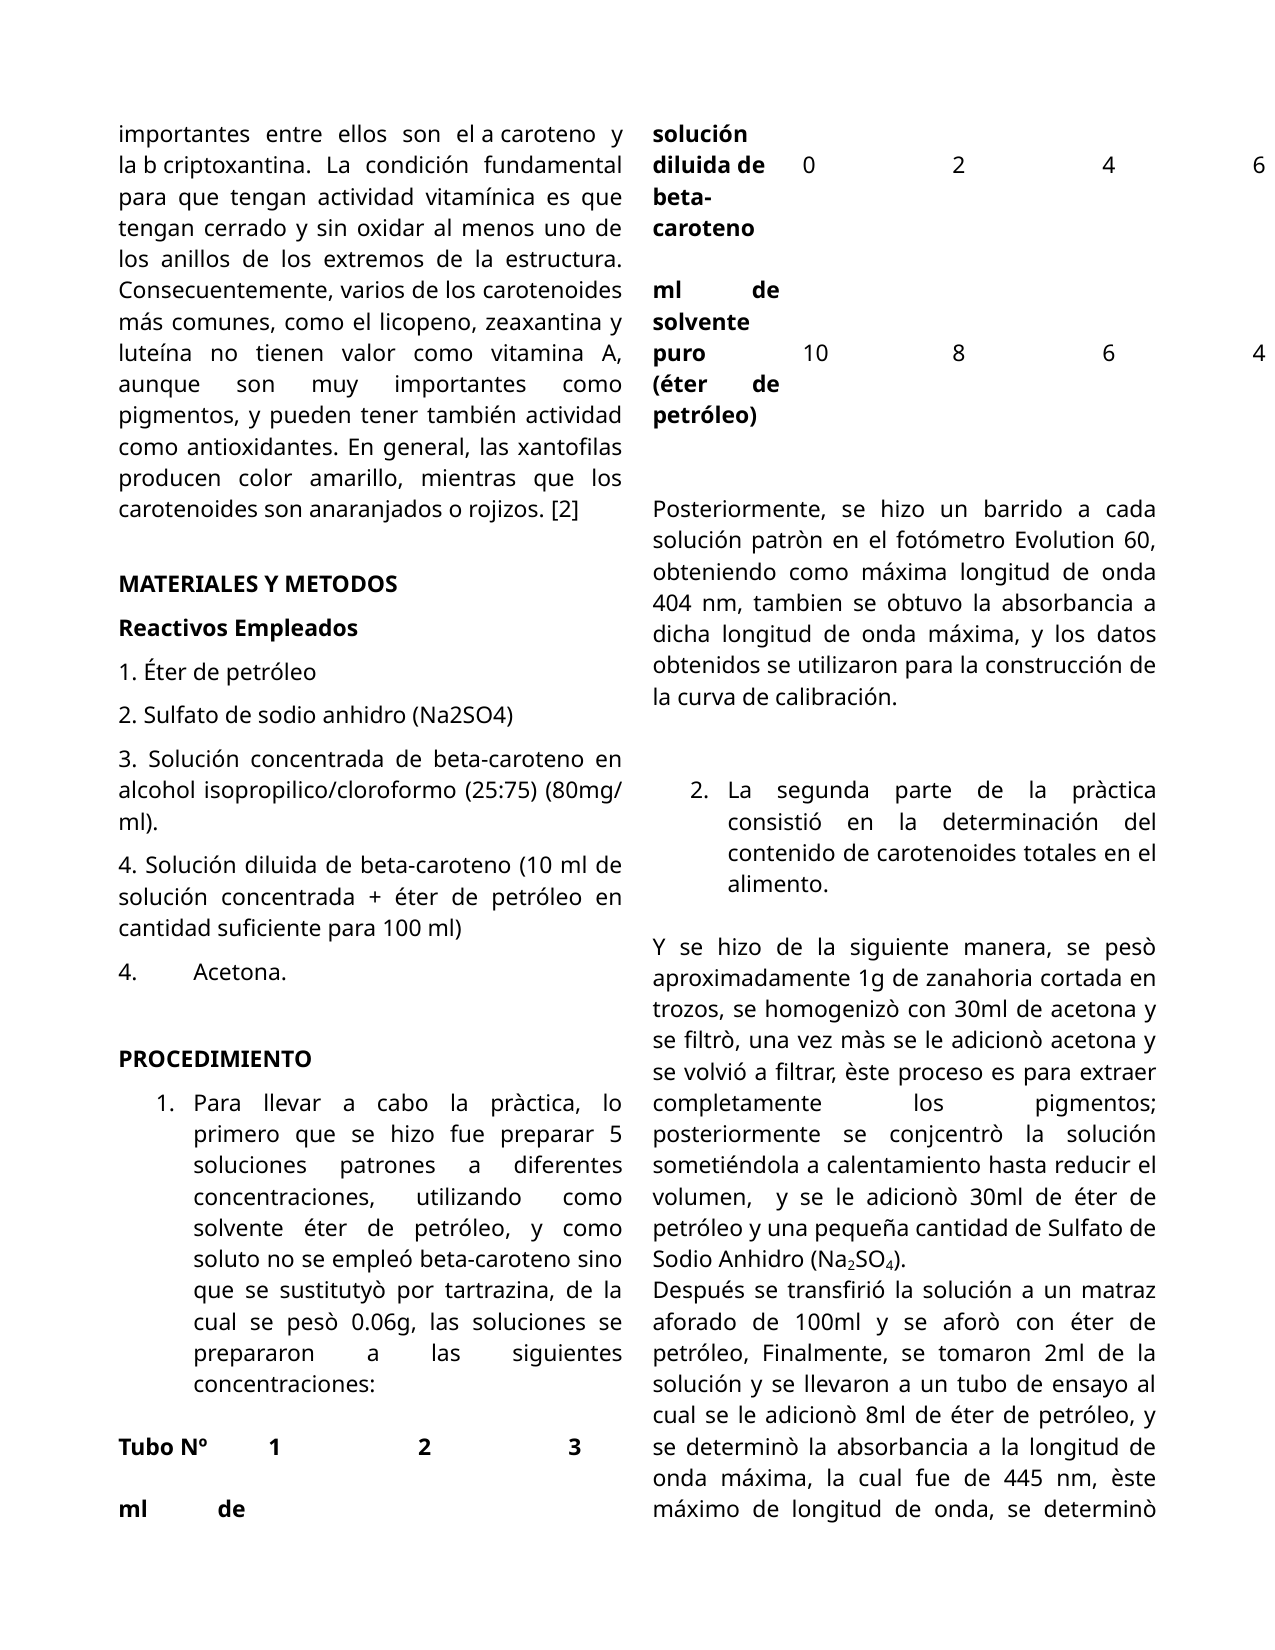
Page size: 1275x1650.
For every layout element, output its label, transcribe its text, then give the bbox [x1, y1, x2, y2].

text Después se transfirió la solución a un matraz aforado de 100ml y se aforò con éter de petróleo, Finalmente, se tomaron 2ml de la solución y se llevaron a un tubo de ensayo al cual se le adicionò 8ml de éter de petróleo, y se determinò la absorbancia a la longitud de onda máxima, la cual fue de 445 nm, èste máximo de longitud de onda, se determinò [652, 1274, 1157, 1524]
table_cell 10 [791, 274, 941, 462]
text 2. Sulfato de sodio anhidro (Na2SO4) [118, 699, 623, 731]
table_cell 6 [1091, 274, 1241, 462]
table_cell 2 [941, 118, 1091, 274]
list Acetona. [118, 956, 623, 987]
table_header Tubo Nº [107, 1431, 257, 1493]
text PROCEDIMIENTO [118, 1043, 623, 1074]
text 4. Solución diluida de beta-caroteno (10 ml de solución concentrada + éter de petróleo en cantidad suficiente para 100 ml) [118, 849, 623, 943]
table_header 3 [557, 1431, 638, 1493]
table_cell 0 [791, 118, 941, 274]
table_cell solución diluida de beta- caroteno [641, 118, 791, 274]
text MATERIALES Y METODOS [118, 568, 623, 599]
table_cell 6 [1241, 118, 1275, 274]
list Para llevar a cabo la pràctica, lo primero que se hizo fue preparar 5 soluciones patrones a diferentes concentraciones, utilizando como solvente éter de petróleo, y como soluto no se empleó beta-caroteno sino que se sustitutyò por tartrazina, de la cual se pesò 0.06g, las soluciones se prepararon a las siguientes concentraciones: [156, 1087, 623, 1399]
table_cell [407, 1493, 557, 1524]
table_cell 4 [1241, 274, 1275, 462]
list La segunda parte de la pràctica consistió en la determinación del contenido de carotenoides totales en el alimento. [690, 774, 1157, 899]
text importantes entre ellos son el a caroteno y la b criptoxantina. La condición fundamental para que tengan actividad vitamínica es que tengan cerrado y sin oxidar al menos uno de los anillos de los extremos de la estructura. Consecuentemente, varios de los carotenoides más comunes, como el licopeno, zeaxantina y luteína no tienen valor como vitamina A, aunque son muy importantes como pigmentos, y pueden tener también actividad como antioxidantes. En general, las xantofilas producen color amarillo, mientras que los carotenoides son anaranjados o rojizos. [2] [118, 118, 623, 524]
table_cell [557, 1493, 638, 1524]
table_cell 8 [941, 274, 1091, 462]
table_cell ml de solvente puro (éter de petróleo) [641, 274, 791, 462]
text Reactivos Empleados [118, 612, 623, 643]
text Posteriormente, se hizo un barrido a cada solución patròn en el fotómetro Evolution 60, obteniendo como máxima longitud de onda 404 nm, tambien se obtuvo la absorbancia a dicha longitud de onda máxima, y los datos obtenidos se utilizaron para la construcción de la curva de calibración. [652, 493, 1157, 712]
table_header 1 [257, 1431, 407, 1493]
table_header 2 [407, 1431, 557, 1493]
table_cell 4 [1091, 118, 1241, 274]
text 1. Éter de petróleo [118, 656, 623, 687]
table_cell ml de [107, 1493, 257, 1524]
table_cell [257, 1493, 407, 1524]
text 3. Solución concentrada de beta-caroteno en alcohol isopropilico/cloroformo (25:75) (80mg/ ml). [118, 743, 623, 837]
text Y se hizo de la siguiente manera, se pesò aproximadamente 1g de zanahoria cortada en trozos, se homogenizò con 30ml de acetona y se filtrò, una vez màs se le adicionò acetona y se volvió a filtrar, èste proceso es para extraer completamente los pigmentos; posteriormente se conjcentrò la solución sometiéndola a calentamiento hasta reducir el volumen, y se le adicionò 30ml de éter de petróleo y una pequeña cantidad de Sulfato de Sodio Anhidro (Na2SO4). [652, 931, 1157, 1274]
